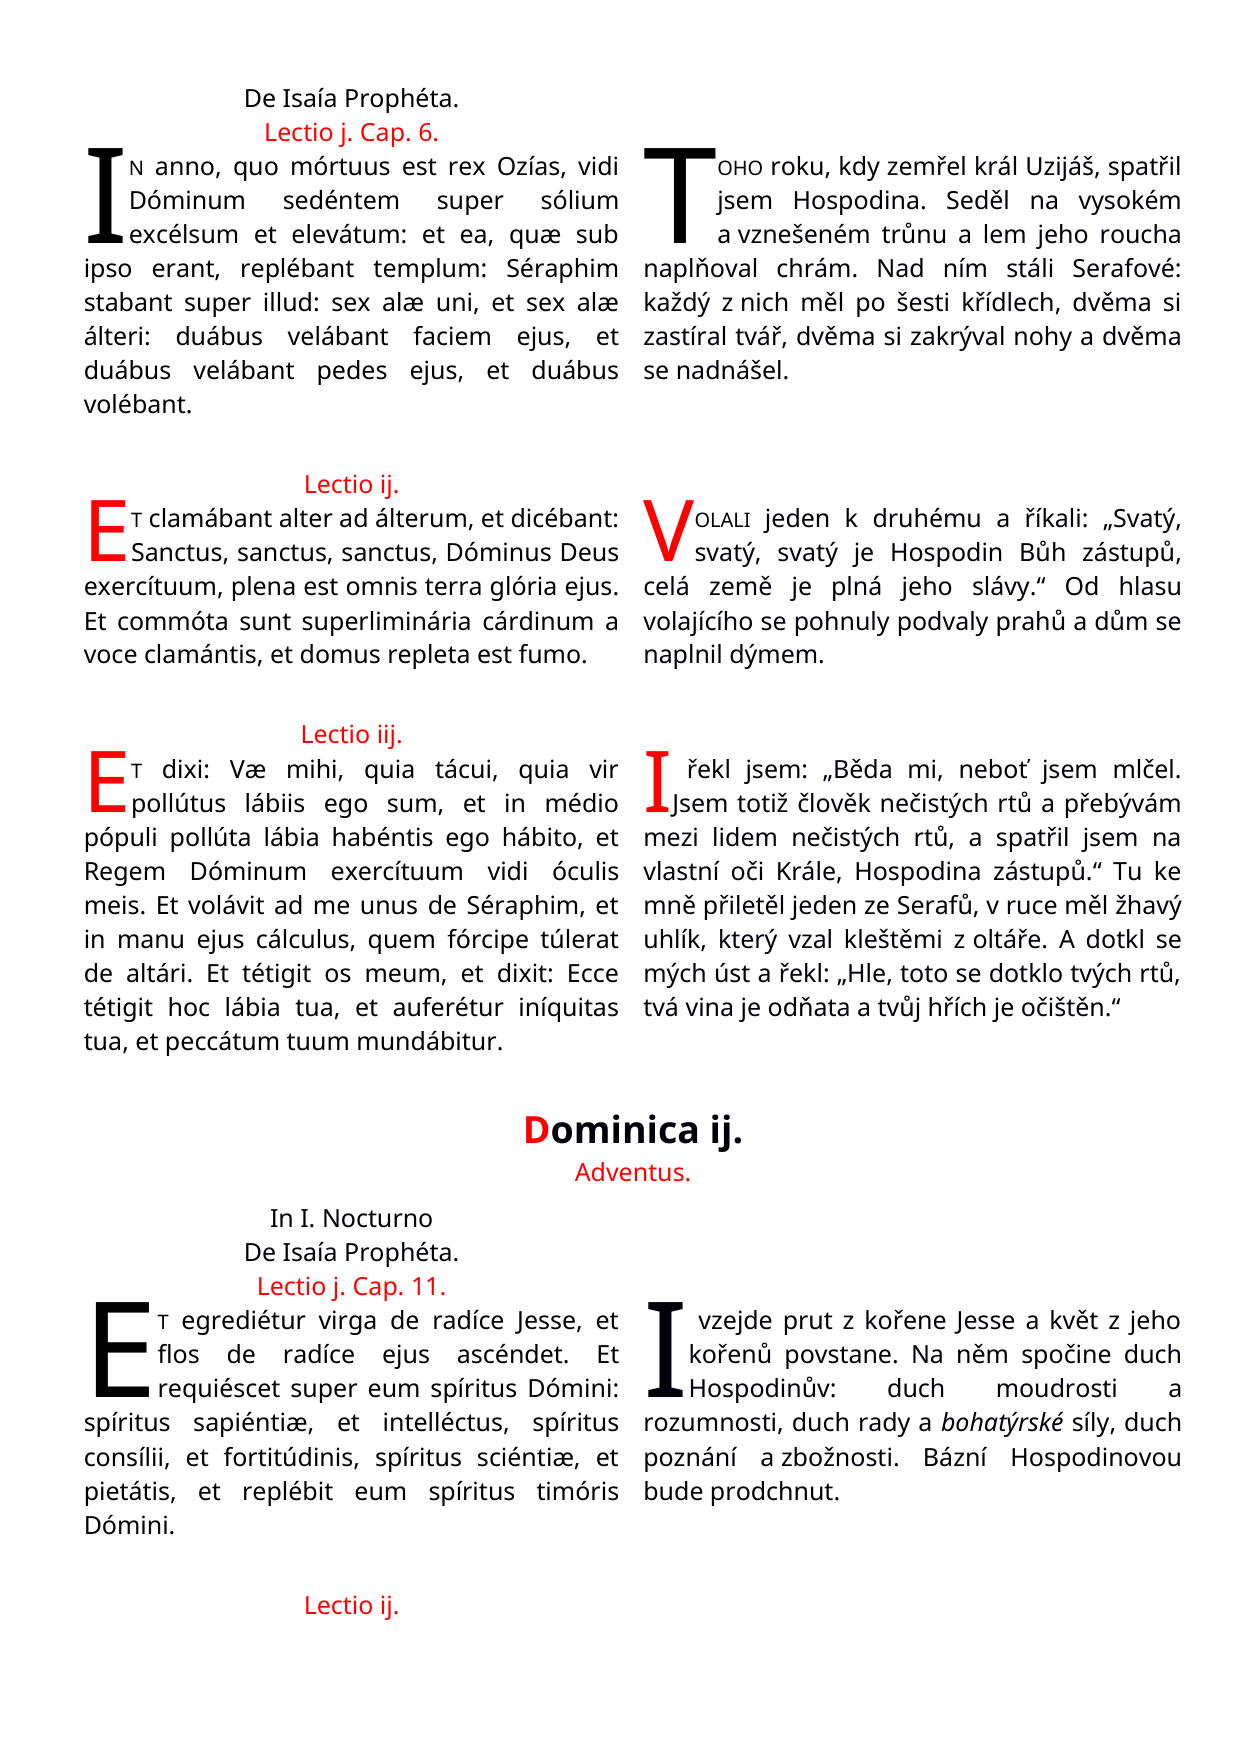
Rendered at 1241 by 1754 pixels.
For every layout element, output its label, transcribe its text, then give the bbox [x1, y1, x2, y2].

table_cell Dominica ij. Adventus. [72, 1098, 1194, 1195]
table_cell Toho roku, kdy zemřel král Uzijáš, spatřil jsem Hospodina. Seděl na vysokém a vznešeném trůnu a lem jeho roucha naplňoval chrám. Nad ním stáli Serafové: každý z nich měl po šesti křídlech, dvěma si zastíral tvář, dvěma si zakrýval nohy a dvěma se nadnášel. [631, 74, 1194, 461]
table_cell Feria Sexta De Isaía Prophéta. Lectio j. Cap. 6. In anno, quo mórtuus est rex Ozías, vidi Dóminum sedéntem super sólium excélsum et elevátum: et ea, quæ sub ipso erant, replébant templum: Séraphim stabant super illud: sex alæ uni, et sex alæ álteri: duábus velábant faciem ejus, et duábus velábant pedes ejus, et duábus volébant. [72, 74, 631, 461]
table_cell I vzejde prut z kořene Jesse a květ z jeho kořenů povstane. Na něm spočine duch Hospodinův: duch moudrosti a rozumnosti, duch rady a bohatýrské síly, duch poznání a zbožnosti. Bázní Hospodinovou bude prodchnut. [631, 1195, 1194, 1581]
table_cell [631, 1581, 1194, 1627]
table_cell Lectio ij. [72, 1581, 631, 1627]
table_cell I řekl jsem: „Běda mi, neboť jsem mlčel. Jsem totiž člověk nečistých rtů a přebývám mezi lidem nečistých rtů, a spatřil jsem na vlastní oči Krále, Hospodina zástupů.“ Tu ke mně přiletěl jeden ze Serafů, v ruce měl žhavý uhlík, který vzal kleštěmi z oltáře. A dotkl se mých úst a řekl: „Hle, toto se dotklo tvých rtů, tvá vina je odňata a tvůj hřích je očištěn.“ [631, 711, 1194, 1098]
table_cell Lectio iij. Et dixi: Væ mihi, quia tácui, quia vir pollútus lábiis ego sum, et in médio pópuli pollúta lábia habéntis ego hábito, et Regem Dóminum exercítuum vidi óculis meis. Et volávit ad me unus de Séraphim, et in manu ejus cálculus, quem fórcipe túlerat de altári. Et tétigit os meum, et dixit: Ecce tétigit hoc lábia tua, et auferétur iníquitas tua, et peccátum tuum mundábitur. [72, 711, 631, 1098]
table_cell Volali jeden k druhému a říkali: „Svatý, svatý, svatý je Hospodin Bůh zástupů, celá země je plná jeho slávy.“ Od hlasu volajícího se pohnuly podvaly prahů a dům se naplnil dýmem. [631, 461, 1194, 711]
table_cell Lectio ij. Et clamábant alter ad álterum, et dicébant: Sanctus, sanctus, sanctus, Dóminus Deus exercítuum, plena est omnis terra glória ejus. Et commóta sunt superliminária cárdinum a voce clamántis, et domus repleta est fumo. [72, 461, 631, 711]
table_cell In I. Nocturno De Isaía Prophéta. Lectio j. Cap. 11. Et egrediétur virga de radíce Jesse, et flos de radíce ejus ascéndet. Et requiéscet super eum spíritus Dómini: spíritus sapiéntiæ, et intelléctus, spíritus consílii, et fortitúdinis, spíritus sciéntiæ, et pietátis, et replébit eum spíritus timóris Dómini. [72, 1195, 631, 1581]
